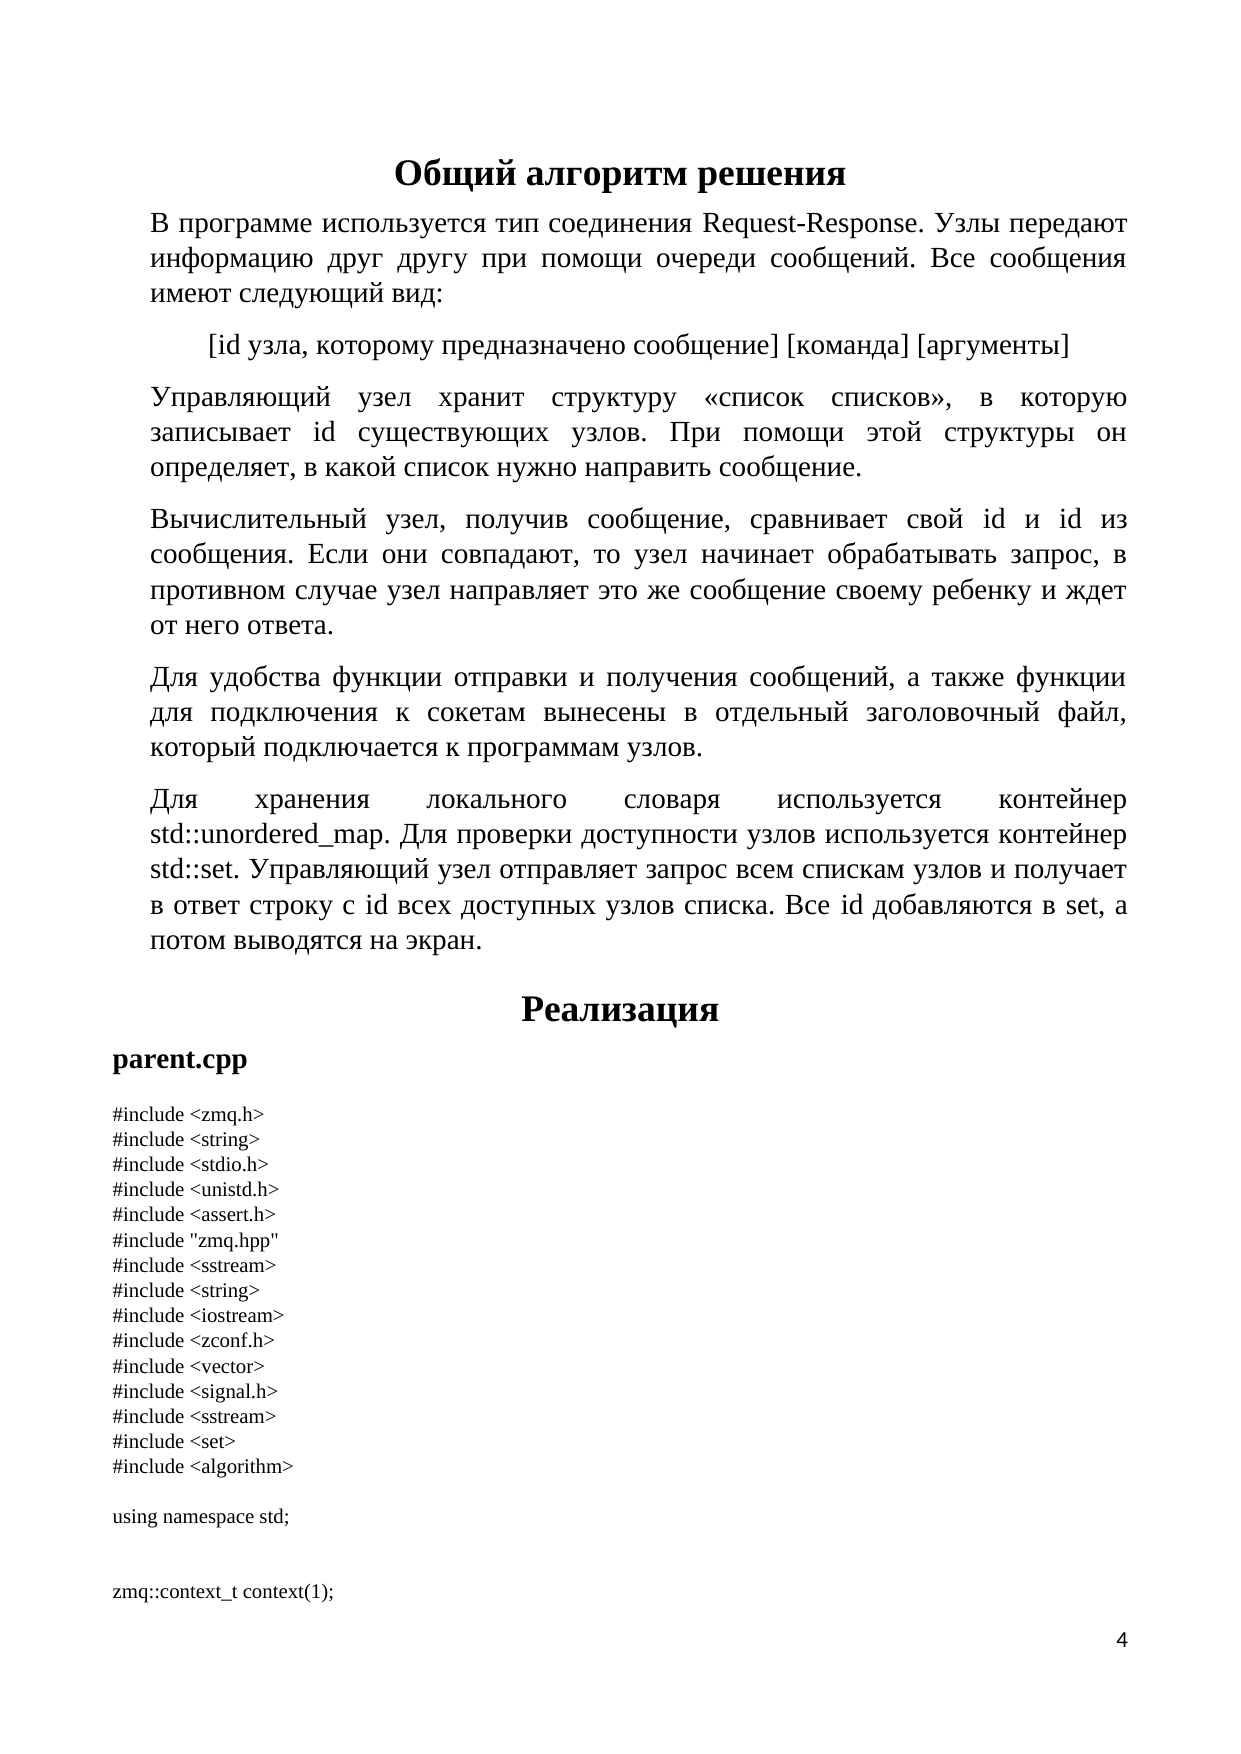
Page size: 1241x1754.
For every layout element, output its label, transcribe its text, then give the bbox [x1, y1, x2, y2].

text В программе используется тип соединения Request-Response. Узлы передают информацию друг другу при помощи очереди сообщений. Все сообщения имеют следующий вид: [150, 205, 1128, 309]
text Вычислительный узел, получив сообщение, сравнивает свой id и id из сообщения. Если они совпадают, то узел начинает обрабатывать запрос, в противном случае узел направляет это же сообщение своему ребенку и ждет от него ответа. [150, 501, 1128, 641]
text #include <string> [112, 1278, 1128, 1302]
text #include <signal.h> [112, 1379, 1128, 1403]
subtitle Общий алгоритм решения [112, 150, 1128, 193]
text #include <assert.h> [112, 1202, 1128, 1226]
text #include <string> [112, 1127, 1128, 1151]
subtitle Реализация [112, 987, 1128, 1030]
text #include <stdio.h> [112, 1152, 1128, 1176]
text #include <zmq.h> [112, 1102, 1128, 1126]
text Для хранения локального словаря используется контейнер std::unordered_map. Для проверки доступности узлов используется контейнер std::set. Управляющий узел отправляет запрос всем спискам узлов и получает в ответ строку с id всех доступных узлов списка. Все id добавляются в set, а потом выводятся на экран. [150, 781, 1128, 956]
text #include <unistd.h> [112, 1177, 1128, 1201]
text [id узла, которому предназначено сообщение] [команда] [аргументы] [150, 327, 1128, 361]
text #include <iostream> [112, 1303, 1128, 1327]
text parent.cpp [112, 1042, 1128, 1075]
text #include <vector> [112, 1354, 1128, 1378]
text #include <sstream> [112, 1404, 1128, 1428]
text #include "zmq.hpp" [112, 1228, 1128, 1252]
text zmq::context_t context(1); [112, 1579, 1128, 1603]
text #include <set> [112, 1429, 1128, 1453]
text #include <algorithm> [112, 1454, 1128, 1478]
text using namespace std; [112, 1504, 1128, 1528]
text Для удобства функции отправки и получения сообщений, а также функции для подключения к сокетам вынесены в отдельный заголовочный файл, который подключается к программам узлов. [150, 659, 1128, 763]
text #include <sstream> [112, 1253, 1128, 1277]
text Управляющий узел хранит структуру «список списков», в которую записывает id существующих узлов. При помощи этой структуры он определяет, в какой список нужно направить сообщение. [150, 379, 1128, 483]
text #include <zconf.h> [112, 1328, 1128, 1352]
